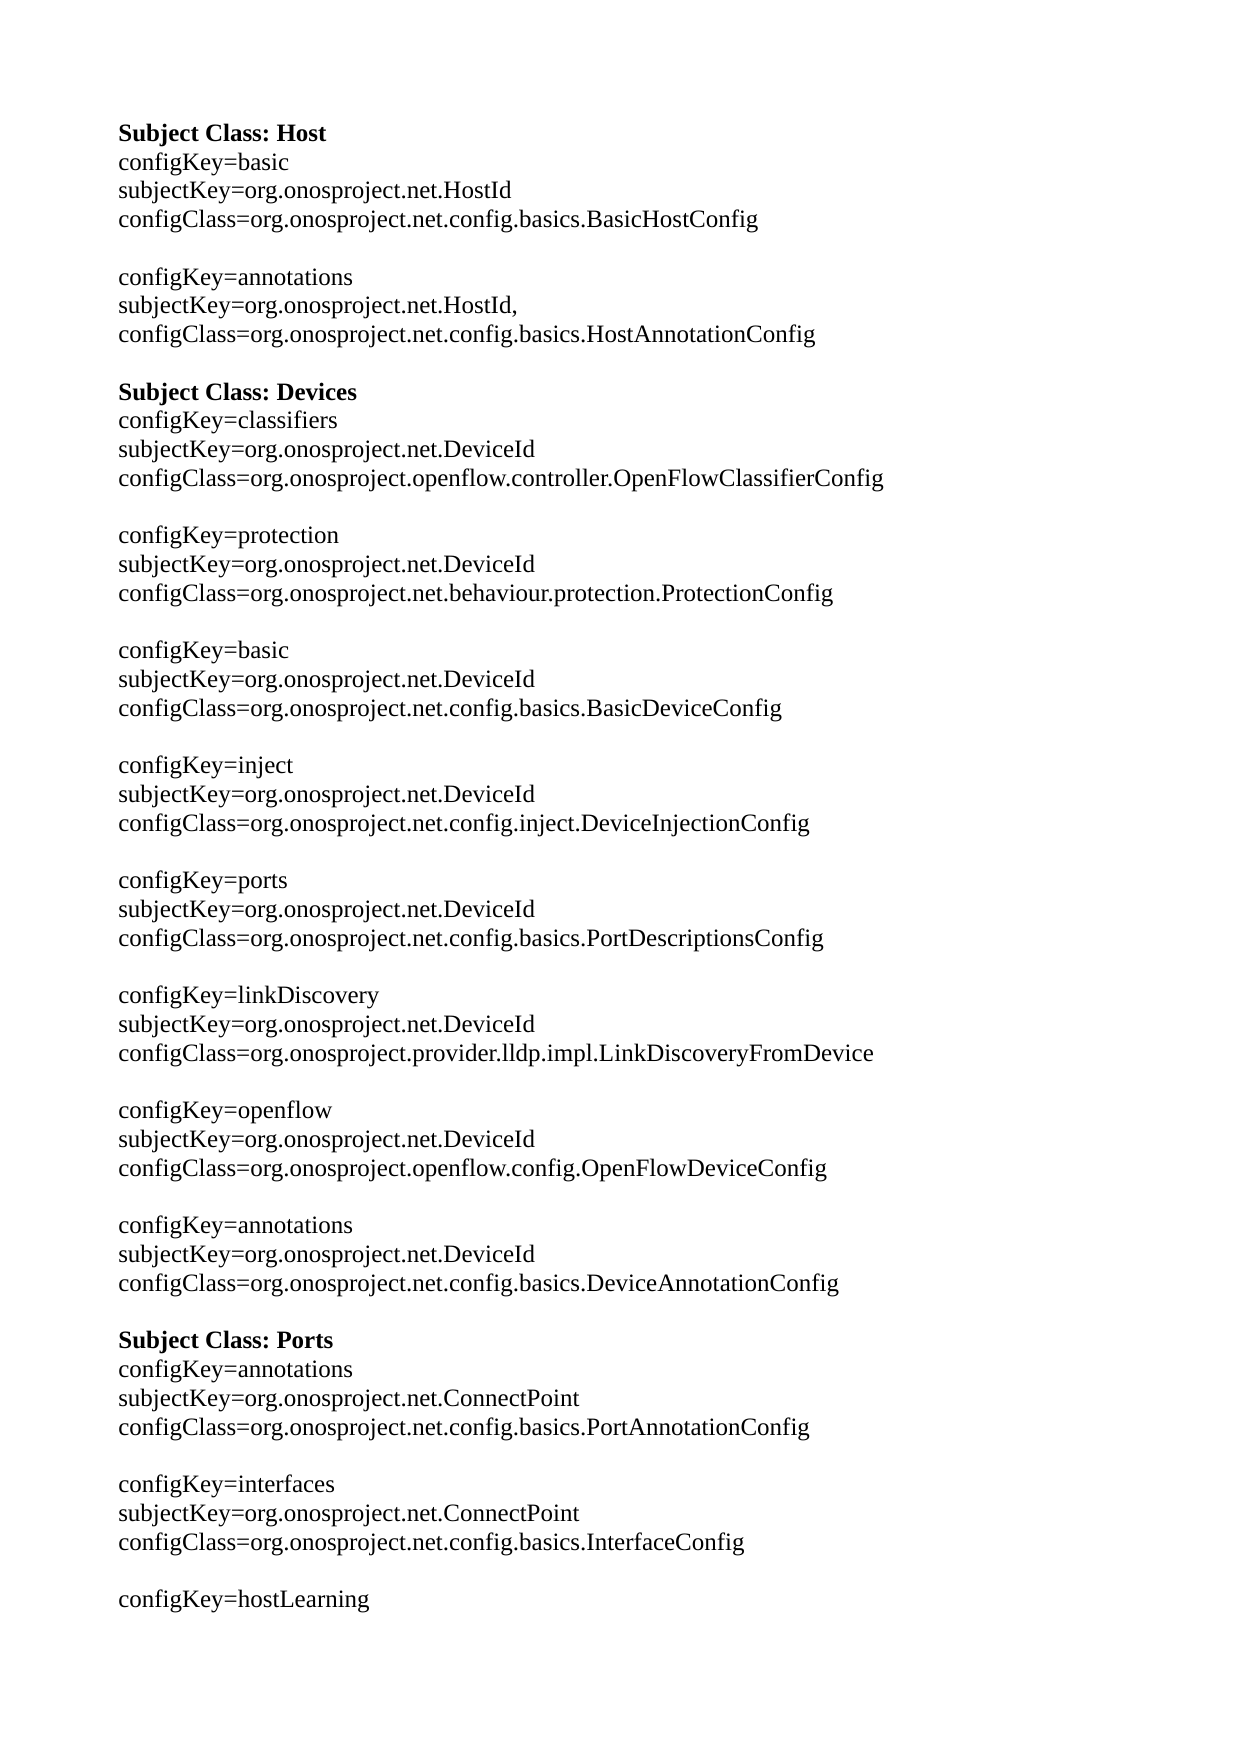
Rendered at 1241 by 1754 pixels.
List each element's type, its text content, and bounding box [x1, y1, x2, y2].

text Subject Class: Ports [118, 1326, 1122, 1354]
text Subject Class: Host [118, 118, 1122, 147]
text configKey=openflow [118, 1096, 1122, 1124]
text configKey=interfaces [118, 1469, 1122, 1498]
text subjectKey=org.onosproject.net.DeviceId configClass=org.onosproject.provider.lldp.impl.LinkDiscoveryFromDevice [118, 1009, 1122, 1067]
text configKey=linkDiscovery [118, 981, 1122, 1009]
text Subject Class: Devices [118, 377, 1122, 406]
text subjectKey=org.onosproject.net.DeviceId configClass=org.onosproject.openflow.controller.OpenFlowClassifierConfig [118, 434, 1122, 492]
text subjectKey=org.onosproject.net.ConnectPoint configClass=org.onosproject.net.config.basics.InterfaceConfig [118, 1498, 1122, 1556]
text subjectKey=org.onosproject.net.DeviceId configClass=org.onosproject.net.behaviour.protection.ProtectionConfig [118, 549, 1122, 607]
text subjectKey=org.onosproject.net.DeviceId configClass=org.onosproject.openflow.config.OpenFlowDeviceConfig [118, 1124, 1122, 1182]
text configKey=ports [118, 866, 1122, 894]
text configKey=basic [118, 147, 1122, 176]
text configKey=hostLearning [118, 1584, 1122, 1613]
text subjectKey=org.onosproject.net.DeviceId configClass=org.onosproject.net.config.basics.BasicDeviceConfig [118, 664, 1122, 722]
text subjectKey=org.onosproject.net.HostId configClass=org.onosproject.net.config.basics.BasicHostConfig [118, 176, 1122, 233]
text configKey=classifiers [118, 406, 1122, 434]
text configKey=annotations [118, 262, 1122, 291]
text configKey=annotations [118, 1211, 1122, 1239]
text configKey=protection [118, 521, 1122, 549]
text subjectKey=org.onosproject.net.ConnectPoint configClass=org.onosproject.net.config.basics.PortAnnotationConfig [118, 1383, 1122, 1441]
text subjectKey=org.onosproject.net.HostId, configClass=org.onosproject.net.config.basics.HostAnnotationConfig [118, 291, 1122, 348]
text subjectKey=org.onosproject.net.DeviceId configClass=org.onosproject.net.config.basics.PortDescriptionsConfig [118, 894, 1122, 952]
text configKey=inject [118, 751, 1122, 779]
text configKey=annotations [118, 1354, 1122, 1383]
text subjectKey=org.onosproject.net.DeviceId configClass=org.onosproject.net.config.inject.DeviceInjectionConfig [118, 779, 1122, 837]
text subjectKey=org.onosproject.net.DeviceId configClass=org.onosproject.net.config.basics.DeviceAnnotationConfig [118, 1239, 1122, 1297]
text configKey=basic [118, 636, 1122, 664]
